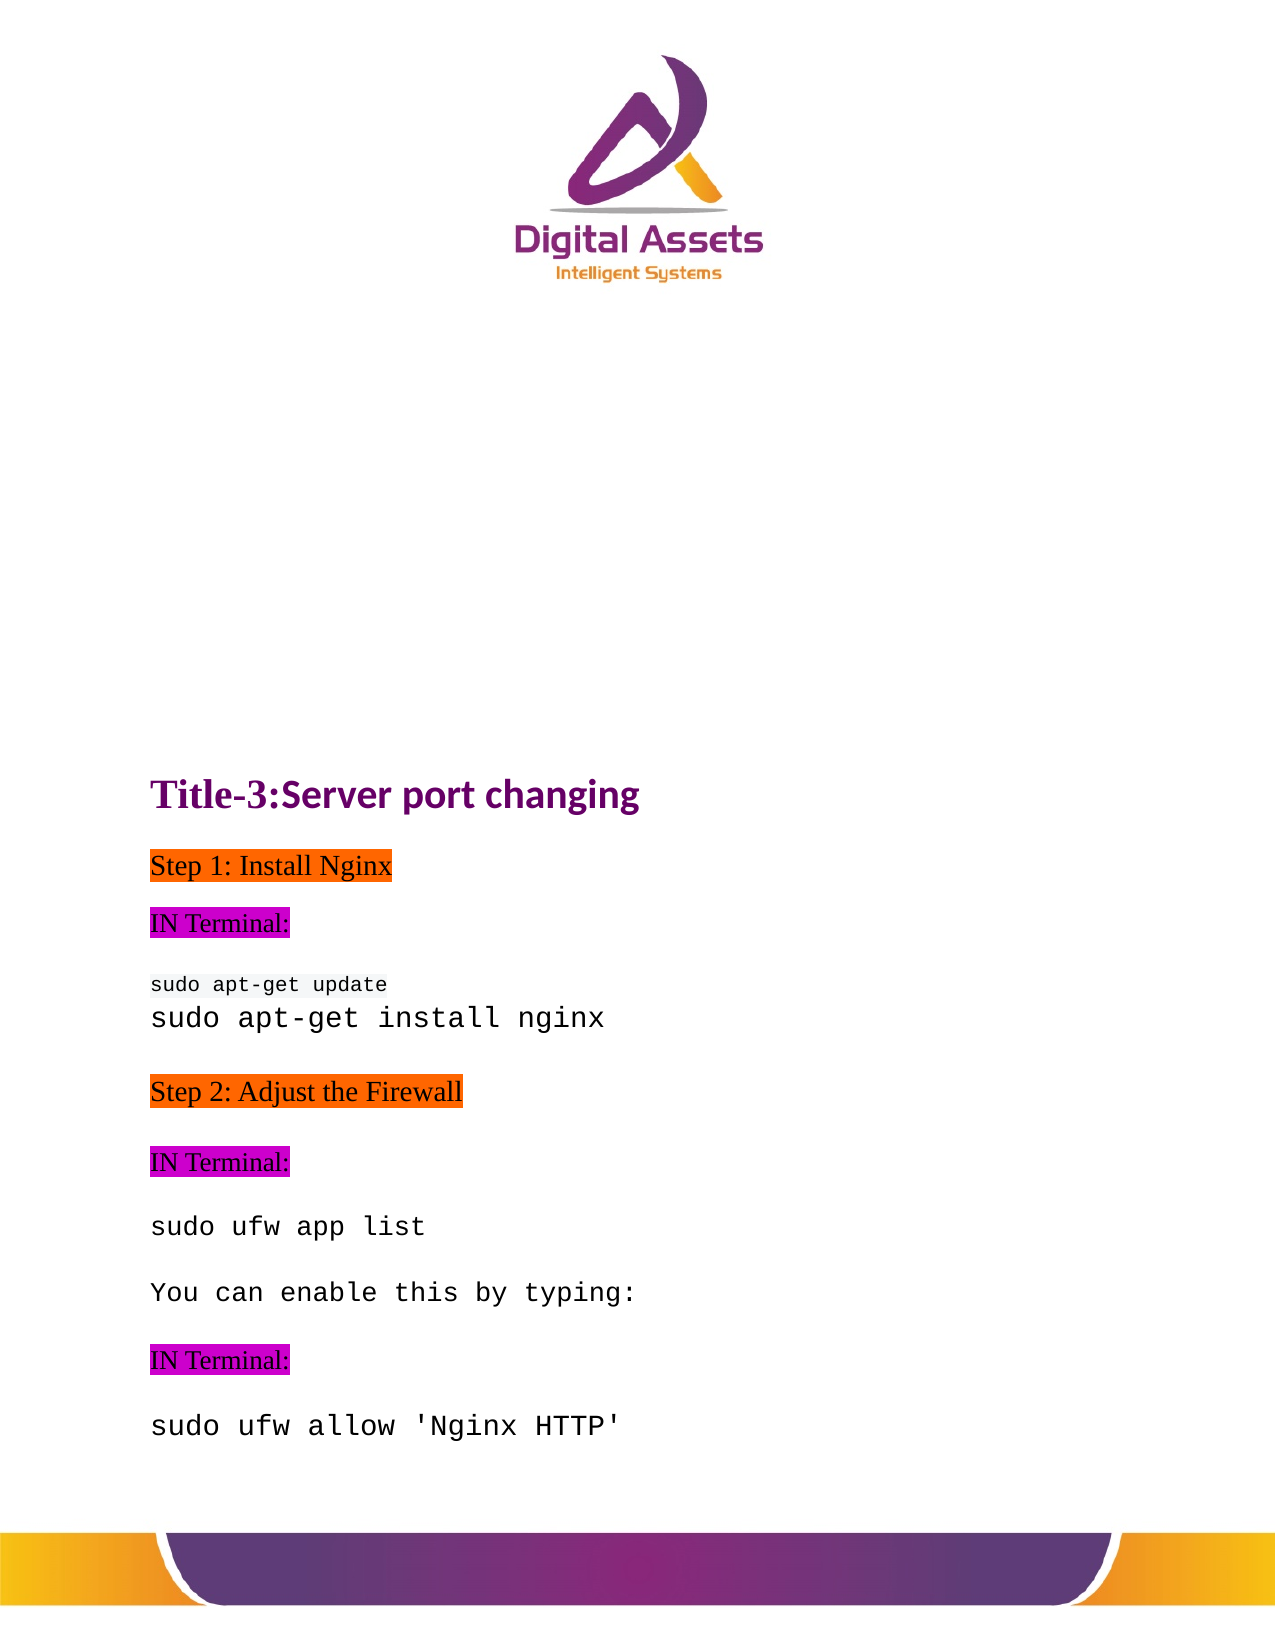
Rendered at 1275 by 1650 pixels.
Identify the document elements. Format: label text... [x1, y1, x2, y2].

picture [0, 1489, 1275, 1650]
text Step 2: Adjust the Firewall [150, 1074, 1125, 1108]
text sudo ufw app list [150, 1213, 1125, 1243]
text sudo ufw allow 'Nginx HTTP' [150, 1411, 1125, 1444]
text You can enable this by typing: [150, 1279, 1125, 1310]
list IN Terminal: [150, 1344, 1125, 1375]
picture [0, 0, 1275, 325]
list IN Terminal: [150, 907, 1125, 938]
text Title-3:Server port changing [150, 768, 1125, 819]
list IN Terminal: [150, 1146, 1125, 1177]
text sudo apt-get update [150, 974, 1125, 998]
text Step 1: Install Nginx [150, 848, 1125, 882]
text sudo apt-get install nginx [150, 1003, 1125, 1037]
